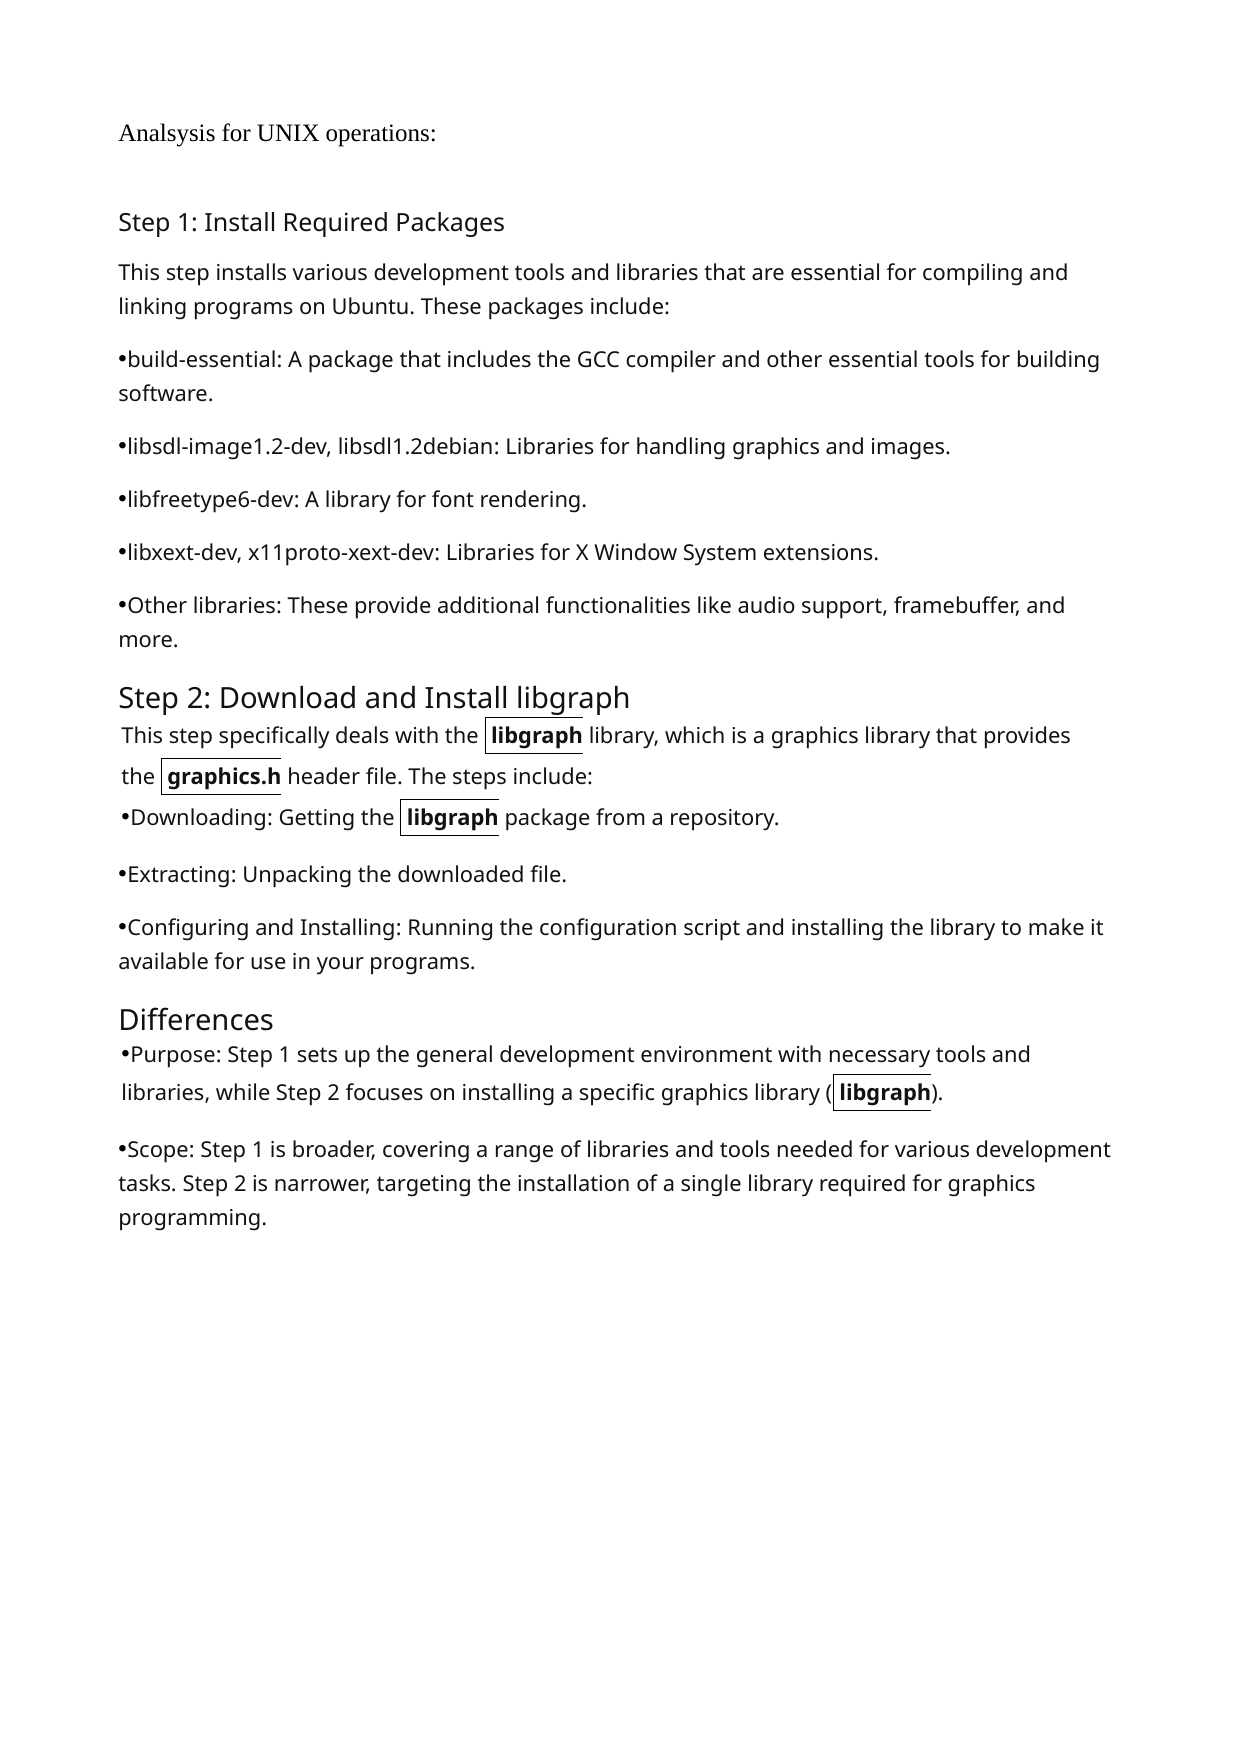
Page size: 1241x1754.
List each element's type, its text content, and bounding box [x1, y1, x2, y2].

list Extracting: Unpacking the downloaded file. [118, 859, 1122, 889]
list build-essential: A package that includes the GCC compiler and other essential tools for building software. [118, 344, 1122, 408]
list Configuring and Installing: Running the configuration script and installing the library to make it available for use in your programs. [118, 912, 1122, 976]
list Downloading: Getting the [121, 799, 400, 835]
list Other libraries: These provide additional functionalities like audio support, framebuffer, and more. [118, 590, 1122, 654]
text Step 1: Install Required Packages [118, 176, 1122, 238]
text This step installs various development tools and libraries that are essential for compiling and linking programs on Ubuntu. These packages include: [118, 257, 1122, 321]
list libgraph package from a repository. [401, 799, 1119, 835]
text This step specifically deals with the libgraph library, which is a graphics library that provides the graphics.h header file. The steps include: [121, 717, 1119, 794]
list libxext-dev, x11proto-xext-dev: Libraries for X Window System extensions. [118, 537, 1122, 567]
list libfreetype6-dev: A library for font rendering. [118, 484, 1122, 514]
list Purpose: Step 1 sets up the general development environment with necessary tools and libraries, while Step 2 focuses on installing a specific graphics library (libgraph). [121, 1039, 1119, 1110]
subtitle Differences [118, 999, 1122, 1039]
list libsdl-image1.2-dev, libsdl1.2debian: Libraries for handling graphics and images. [118, 431, 1122, 461]
subtitle Step 2: Download and Install libgraph [118, 677, 1122, 717]
text Analsysis for UNIX operations: [118, 118, 1122, 147]
list Scope: Step 1 is broader, covering a range of libraries and tools needed for various development tasks. Step 2 is narrower, targeting the installation of a single library required for graphics programming. [118, 1134, 1122, 1232]
